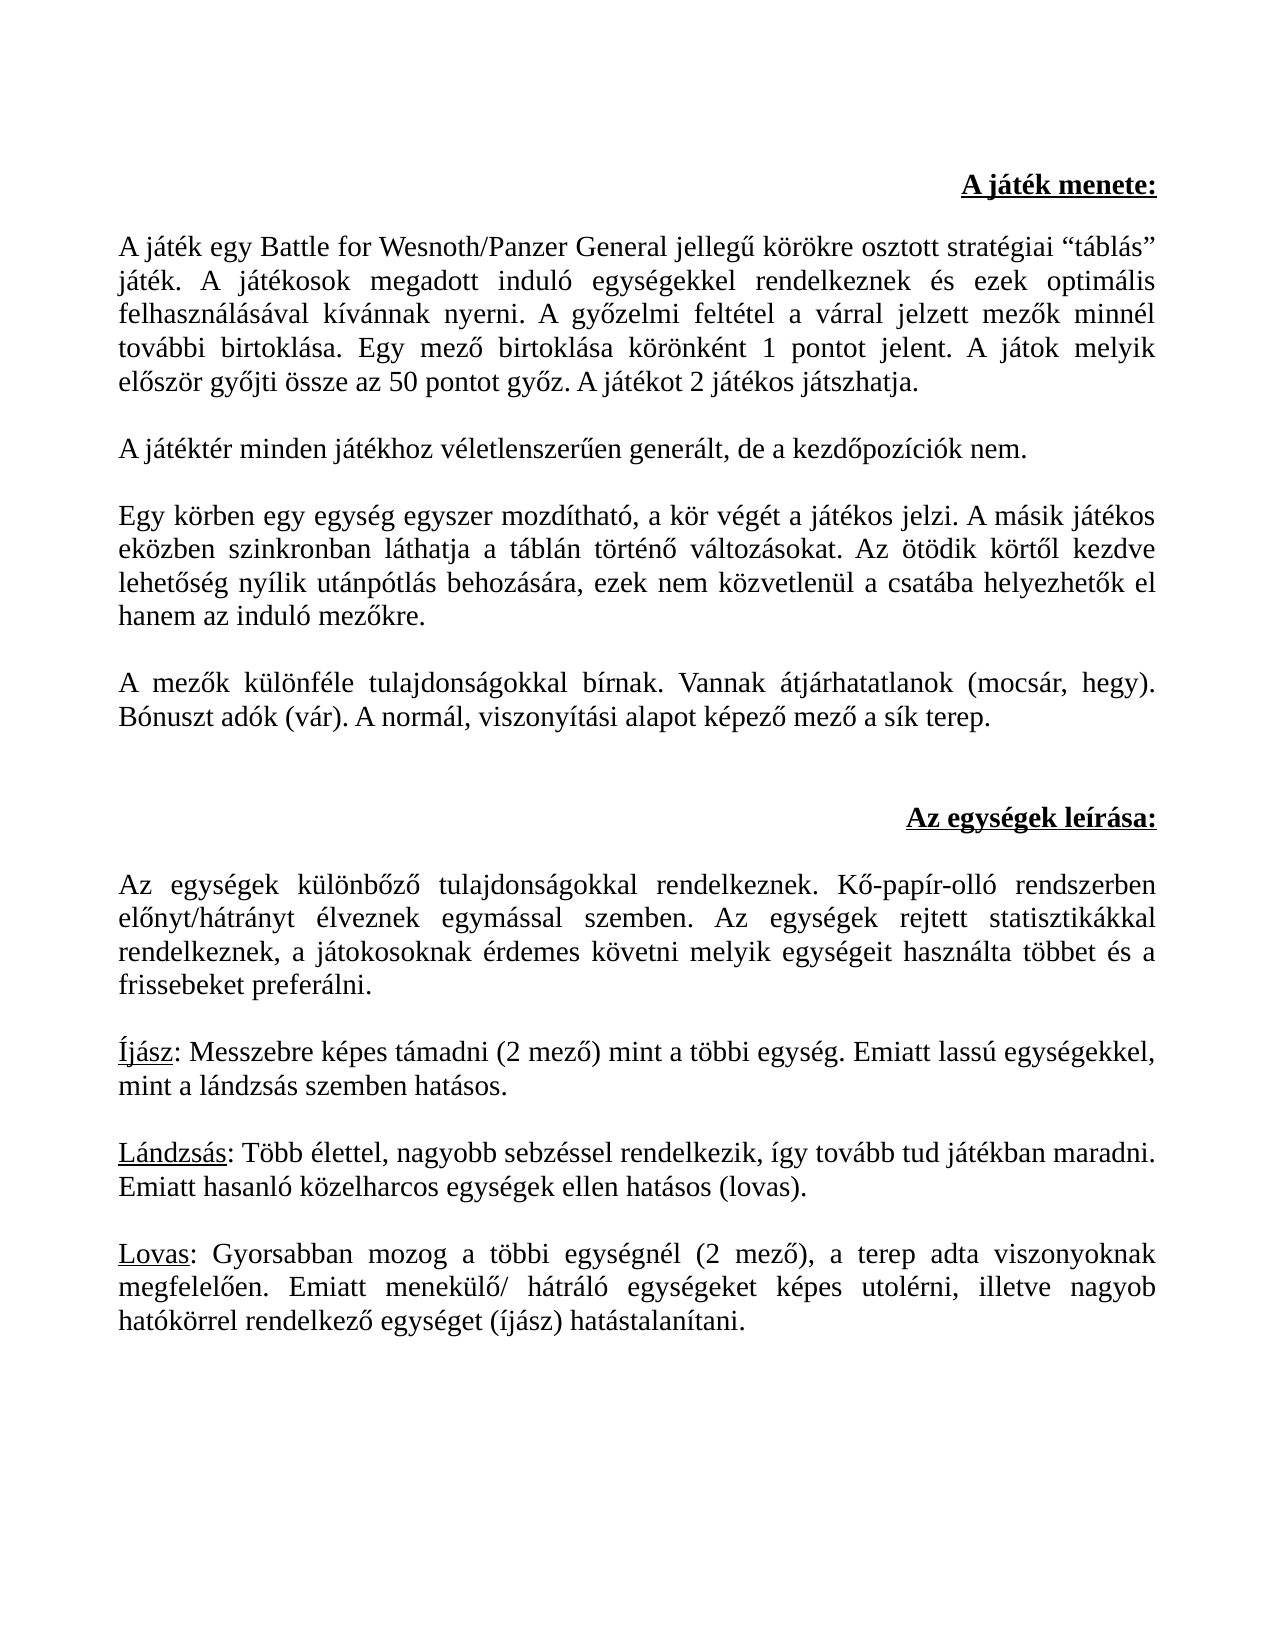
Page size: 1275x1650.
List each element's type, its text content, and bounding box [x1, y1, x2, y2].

text A játéktér minden játékhoz véletlenszerűen generált, de a kezdőpozíciók nem. [118, 431, 1157, 464]
text Az egységek különbőző tulajdonságokkal rendelkeznek. Kő-papír-olló rendszerben előnyt/hátrányt élveznek egymással szemben. Az egységek rejtett statisztikákkal rendelkeznek, a játokosoknak érdemes követni melyik egységeit használta többet és a frissebeket preferálni. [118, 867, 1157, 1001]
text Íjász: Messzebre képes támadni (2 mező) mint a többi egység. Emiatt lassú egységekkel, mint a lándzsás szemben hatásos. [118, 1034, 1157, 1102]
text A mezők különféle tulajdonságokkal bírnak. Vannak átjárhatatlanok (mocsár, hegy). Bónuszt adók (vár). A normál, viszonyítási alapot képező mező a sík terep. [118, 666, 1157, 733]
text A játék menete: [118, 167, 1157, 201]
text A játék egy Battle for Wesnoth/Panzer General jellegű körökre osztott stratégiai “táblás” játék. A játékosok megadott induló egységekkel rendelkeznek és ezek optimális felhasználásával kívánnak nyerni. A győzelmi feltétel a várral jelzett mezők minnél további birtoklása. Egy mező birtoklása körönként 1 pontot jelent. A játok melyik először győjti össze az 50 pontot győz. A játékot 2 játékos játszhatja. [118, 229, 1157, 397]
text Lovas: Gyorsabban mozog a többi egységnél (2 mező), a terep adta viszonyoknak megfelelően. Emiatt menekülő/ hátráló egységeket képes utolérni, illetve nagyob hatókörrel rendelkező egységet (íjász) hatástalanítani. [118, 1236, 1157, 1336]
text Lándzsás: Több élettel, nagyobb sebzéssel rendelkezik, így tovább tud játékban maradni. Emiatt hasanló közelharcos egységek ellen hatásos (lovas). [118, 1135, 1157, 1202]
text Egy körben egy egység egyszer mozdítható, a kör végét a játékos jelzi. A másik játékos eközben szinkronban láthatja a táblán történő változásokat. Az ötödik körtől kezdve lehetőség nyílik utánpótlás behozására, ezek nem közvetlenül a csatába helyezhetők el hanem az induló mezőkre. [118, 498, 1157, 632]
text Az egységek leírása: [118, 800, 1157, 833]
